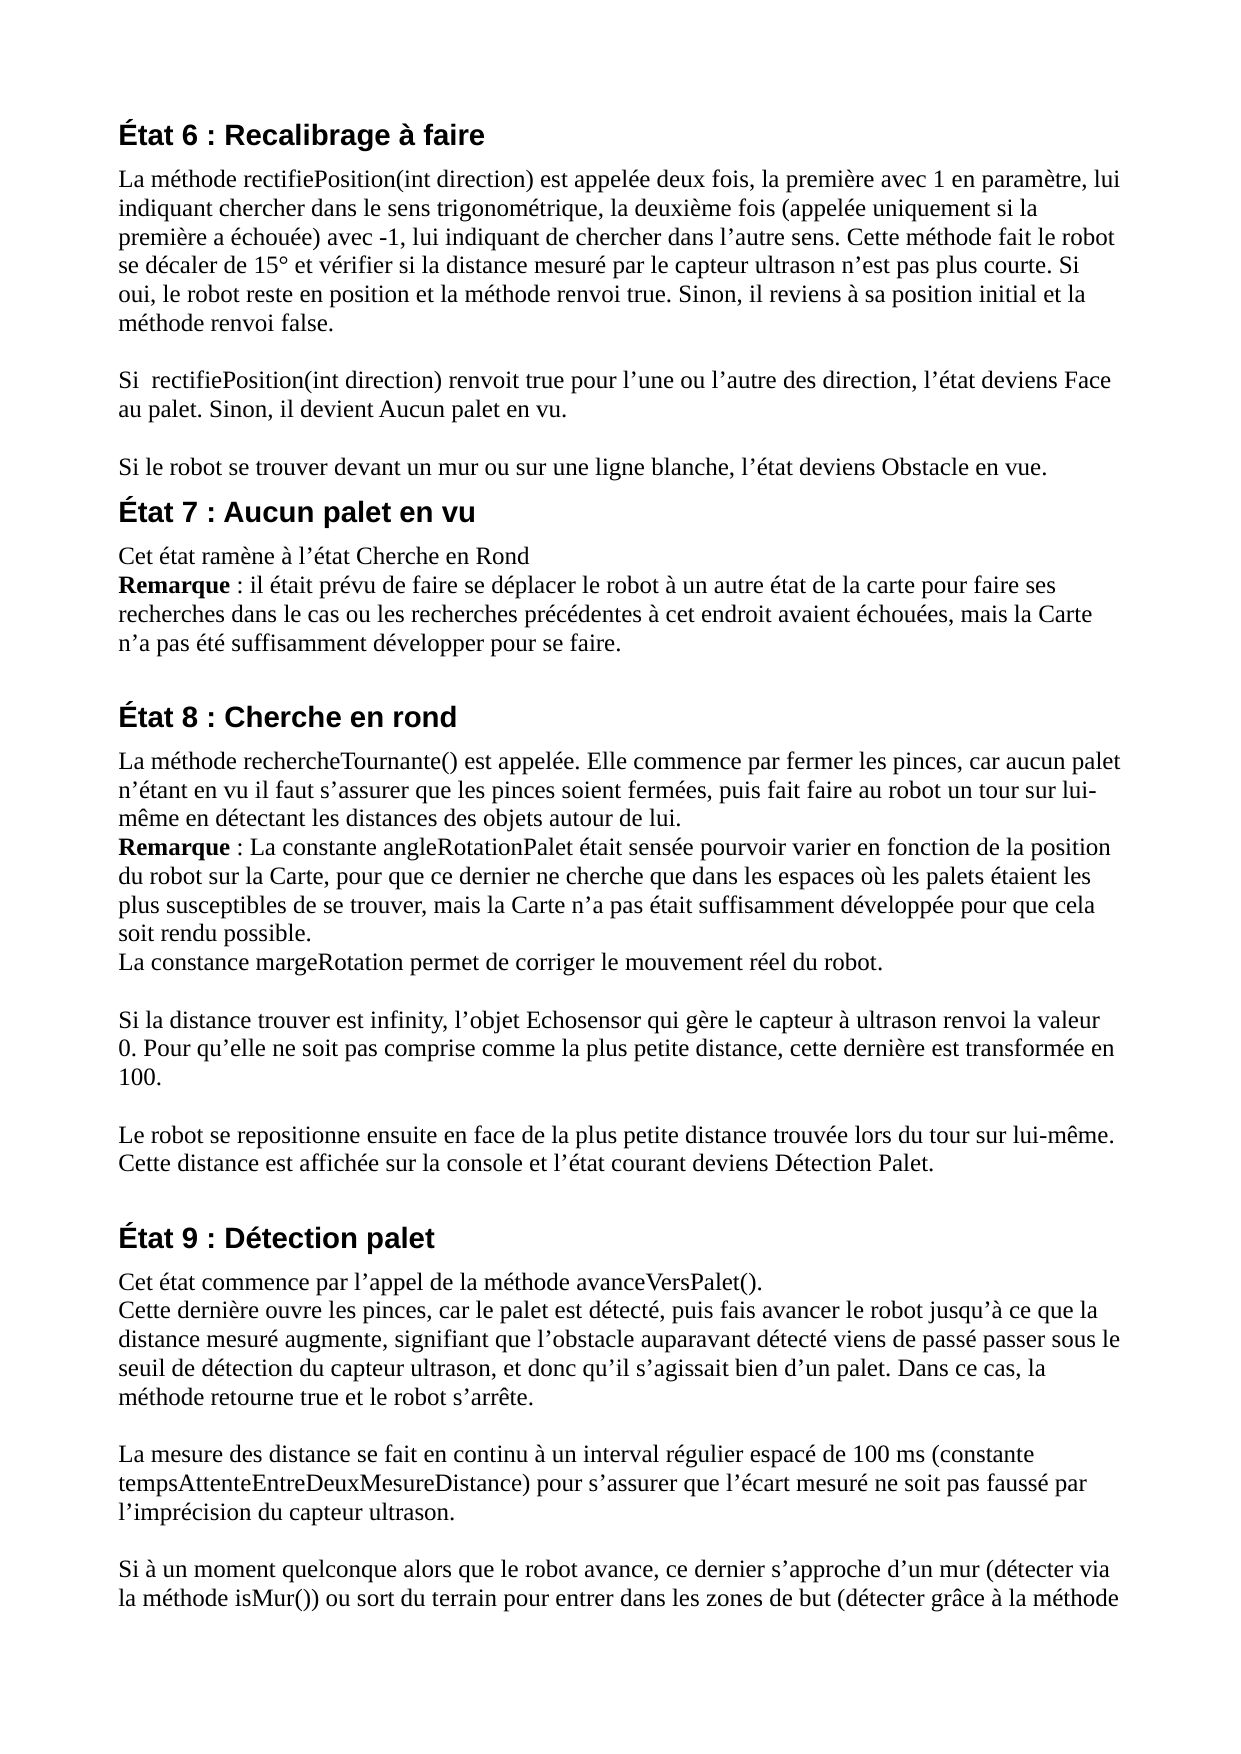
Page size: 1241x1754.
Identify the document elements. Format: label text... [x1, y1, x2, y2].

text La constance margeRotation permet de corriger le mouvement réel du robot. [118, 947, 1122, 976]
subtitle État 7 : Aucun palet en vu [118, 495, 1122, 529]
text Si le robot se trouver devant un mur ou sur une ligne blanche, l’état deviens Obstacle en vue. [118, 452, 1122, 481]
text Le robot se repositionne ensuite en face de la plus petite distance trouvée lors du tour sur lui-même. Cette distance est affichée sur la console et l’état courant deviens Détection Palet. [118, 1120, 1122, 1177]
text Remarque : La constante angleRotationPalet était sensée pourvoir varier en fonction de la position du robot sur la Carte, pour que ce dernier ne cherche que dans les espaces où les palets étaient les plus susceptibles de se trouver, mais la Carte n’a pas était suffisamment développée pour que cela soit rendu possible. [118, 832, 1122, 947]
text Si rectifiePosition(int direction) renvoit true pour l’une ou l’autre des direction, l’état deviens Face au palet. Sinon, il devient Aucun palet en vu. [118, 366, 1122, 423]
text Si à un moment quelconque alors que le robot avance, ce dernier s’approche d’un mur (détecter via la méthode isMur()) ou sort du terrain pour entrer dans les zones de but (détecter grâce à la méthode [118, 1554, 1122, 1612]
text Cet état ramène à l’état Cherche en Rond [118, 541, 1122, 570]
text Si la distance trouver est infinity, l’objet Echosensor qui gère le capteur à ultrason renvoi la valeur 0. Pour qu’elle ne soit pas comprise comme la plus petite distance, cette dernière est transformée en 100. [118, 1005, 1122, 1091]
text Cet état commence par l’appel de la méthode avanceVersPalet(). [118, 1267, 1122, 1296]
subtitle État 6 : Recalibrage à faire [118, 118, 1122, 152]
subtitle État 8 : Cherche en rond [118, 700, 1122, 733]
text La méthode rectifiePosition(int direction) est appelée deux fois, la première avec 1 en paramètre, lui indiquant chercher dans le sens trigonométrique, la deuxième fois (appelée uniquement si la première a échouée) avec -1, lui indiquant de chercher dans l’autre sens. Cette méthode fait le robot se décaler de 15° et vérifier si la distance mesuré par le capteur ultrason n’est pas plus courte. Si oui, le robot reste en position et la méthode renvoi true. Sinon, il reviens à sa position initial et la méthode renvoi false. [118, 164, 1122, 337]
text Remarque : il était prévu de faire se déplacer le robot à un autre état de la carte pour faire ses recherches dans le cas ou les recherches précédentes à cet endroit avaient échouées, mais la Carte n’a pas été suffisamment développer pour se faire. [118, 570, 1122, 656]
subtitle État 9 : Détection palet [118, 1221, 1122, 1254]
text La méthode rechercheTournante() est appelée. Elle commence par fermer les pinces, car aucun palet n’étant en vu il faut s’assurer que les pinces soient fermées, puis fait faire au robot un tour sur lui-même en détectant les distances des objets autour de lui. [118, 746, 1122, 832]
text Cette dernière ouvre les pinces, car le palet est détecté, puis fais avancer le robot jusqu’à ce que la distance mesuré augmente, signifiant que l’obstacle auparavant détecté viens de passé passer sous le seuil de détection du capteur ultrason, et donc qu’il s’agissait bien d’un palet. Dans ce cas, la méthode retourne true et le robot s’arrête. [118, 1296, 1122, 1411]
text La mesure des distance se fait en continu à un interval régulier espacé de 100 ms (constante tempsAttenteEntreDeuxMesureDistance) pour s’assurer que l’écart mesuré ne soit pas faussé par l’imprécision du capteur ultrason. [118, 1439, 1122, 1526]
